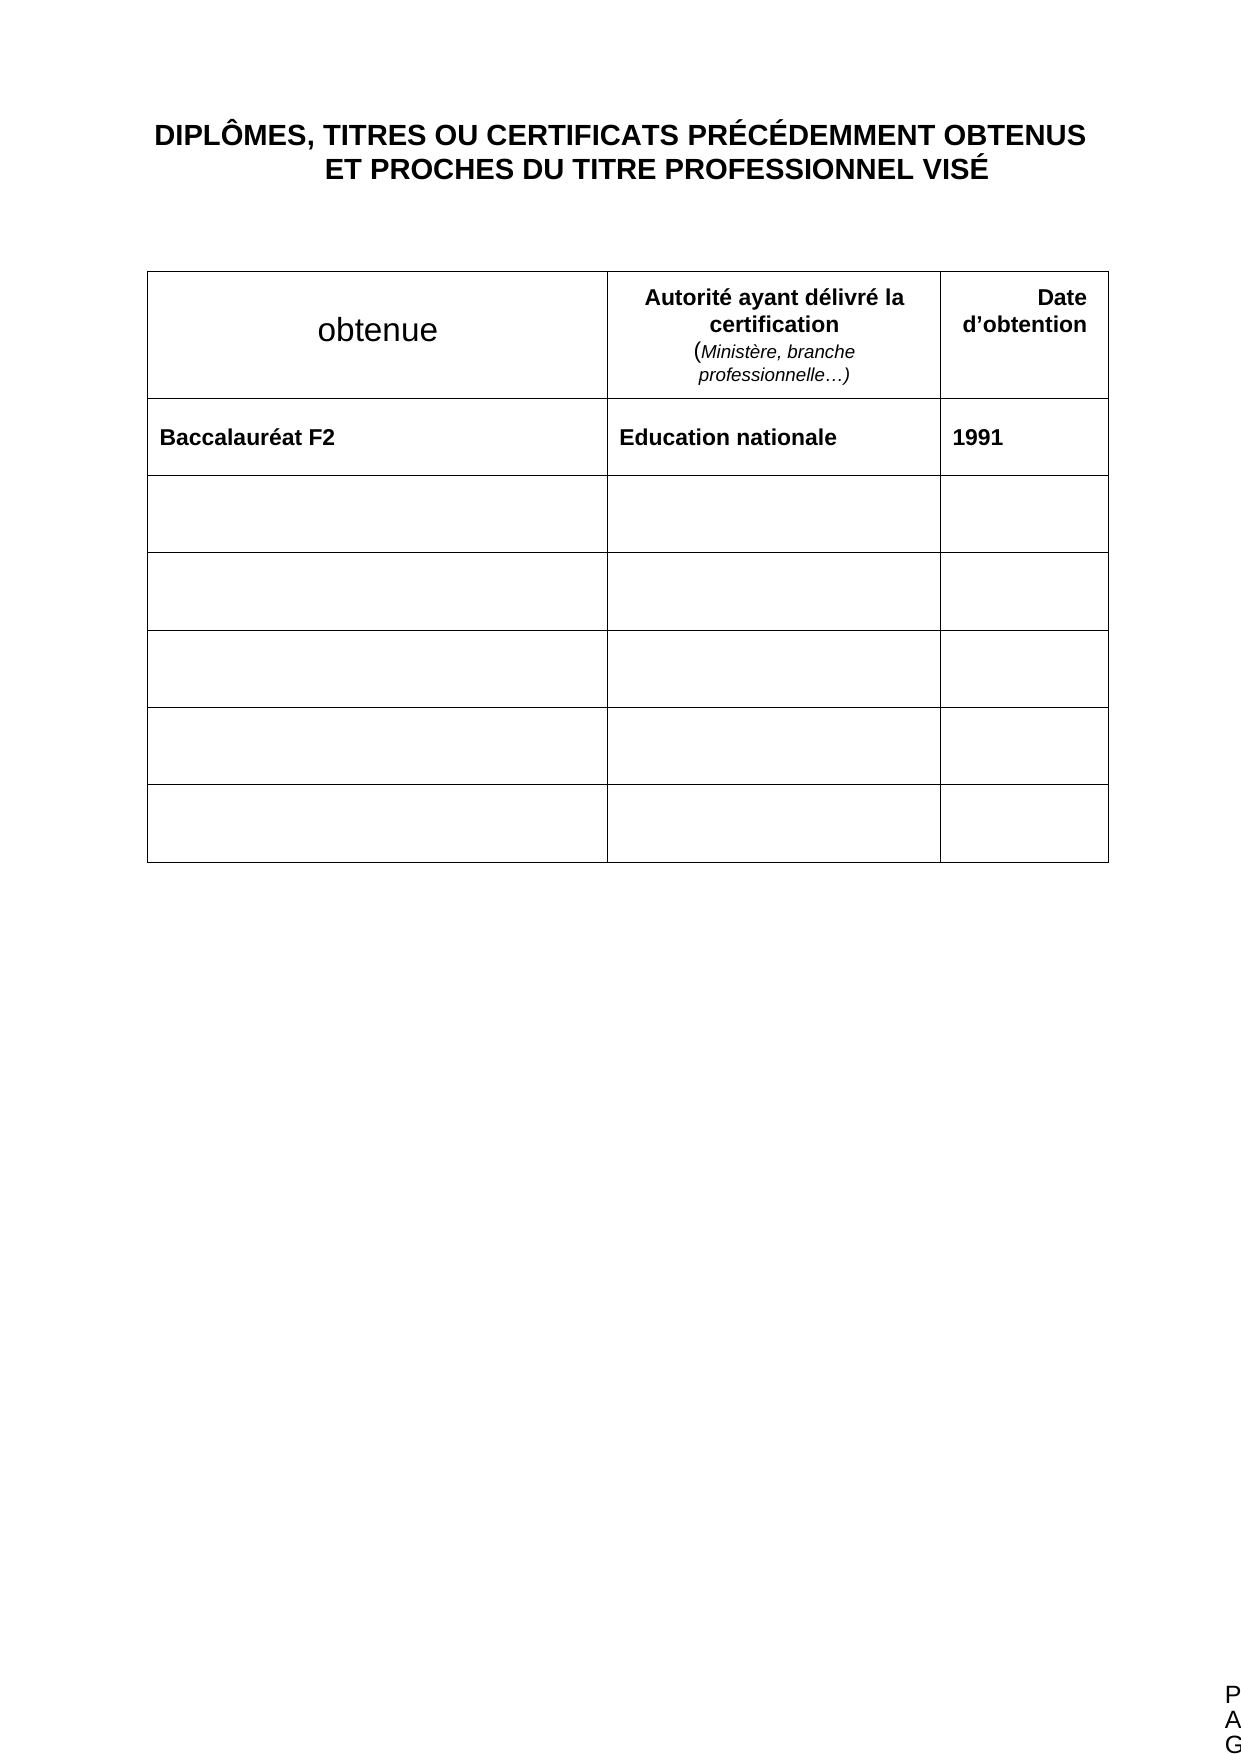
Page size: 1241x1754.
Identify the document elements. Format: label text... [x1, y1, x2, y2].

table_cell Baccalauréat F2 [148, 399, 607, 475]
text DIPLÔMES, TITRES OU CERTIFICATS PRÉCÉDEMMENT OBTENUS ET PROCHES DU TITRE PROFESSIONNEL VISÉ [148, 118, 1092, 185]
table_cell [608, 553, 940, 629]
table_cell [608, 785, 940, 862]
table_header Date d’obtention [941, 272, 1108, 397]
table_cell [941, 553, 1108, 629]
table_cell [941, 631, 1108, 707]
table_cell [608, 476, 940, 552]
table_cell [608, 631, 940, 707]
table_cell [148, 785, 607, 862]
table_cell [148, 553, 607, 629]
table_cell [941, 476, 1108, 552]
table_cell [148, 631, 607, 707]
table_cell [941, 785, 1108, 862]
table_cell 1991 [941, 399, 1108, 475]
table_cell Education nationale [608, 399, 940, 475]
table_cell [148, 476, 607, 552]
table_cell [941, 708, 1108, 784]
table_header Autorité ayant délivré la certification (Ministère, branche professionnelle…) [608, 272, 940, 397]
table_cell [608, 708, 940, 784]
table_cell [148, 708, 607, 784]
table_header Intitulé de la certification obtenue (Titre, diplôme, CQP…) [148, 272, 607, 397]
